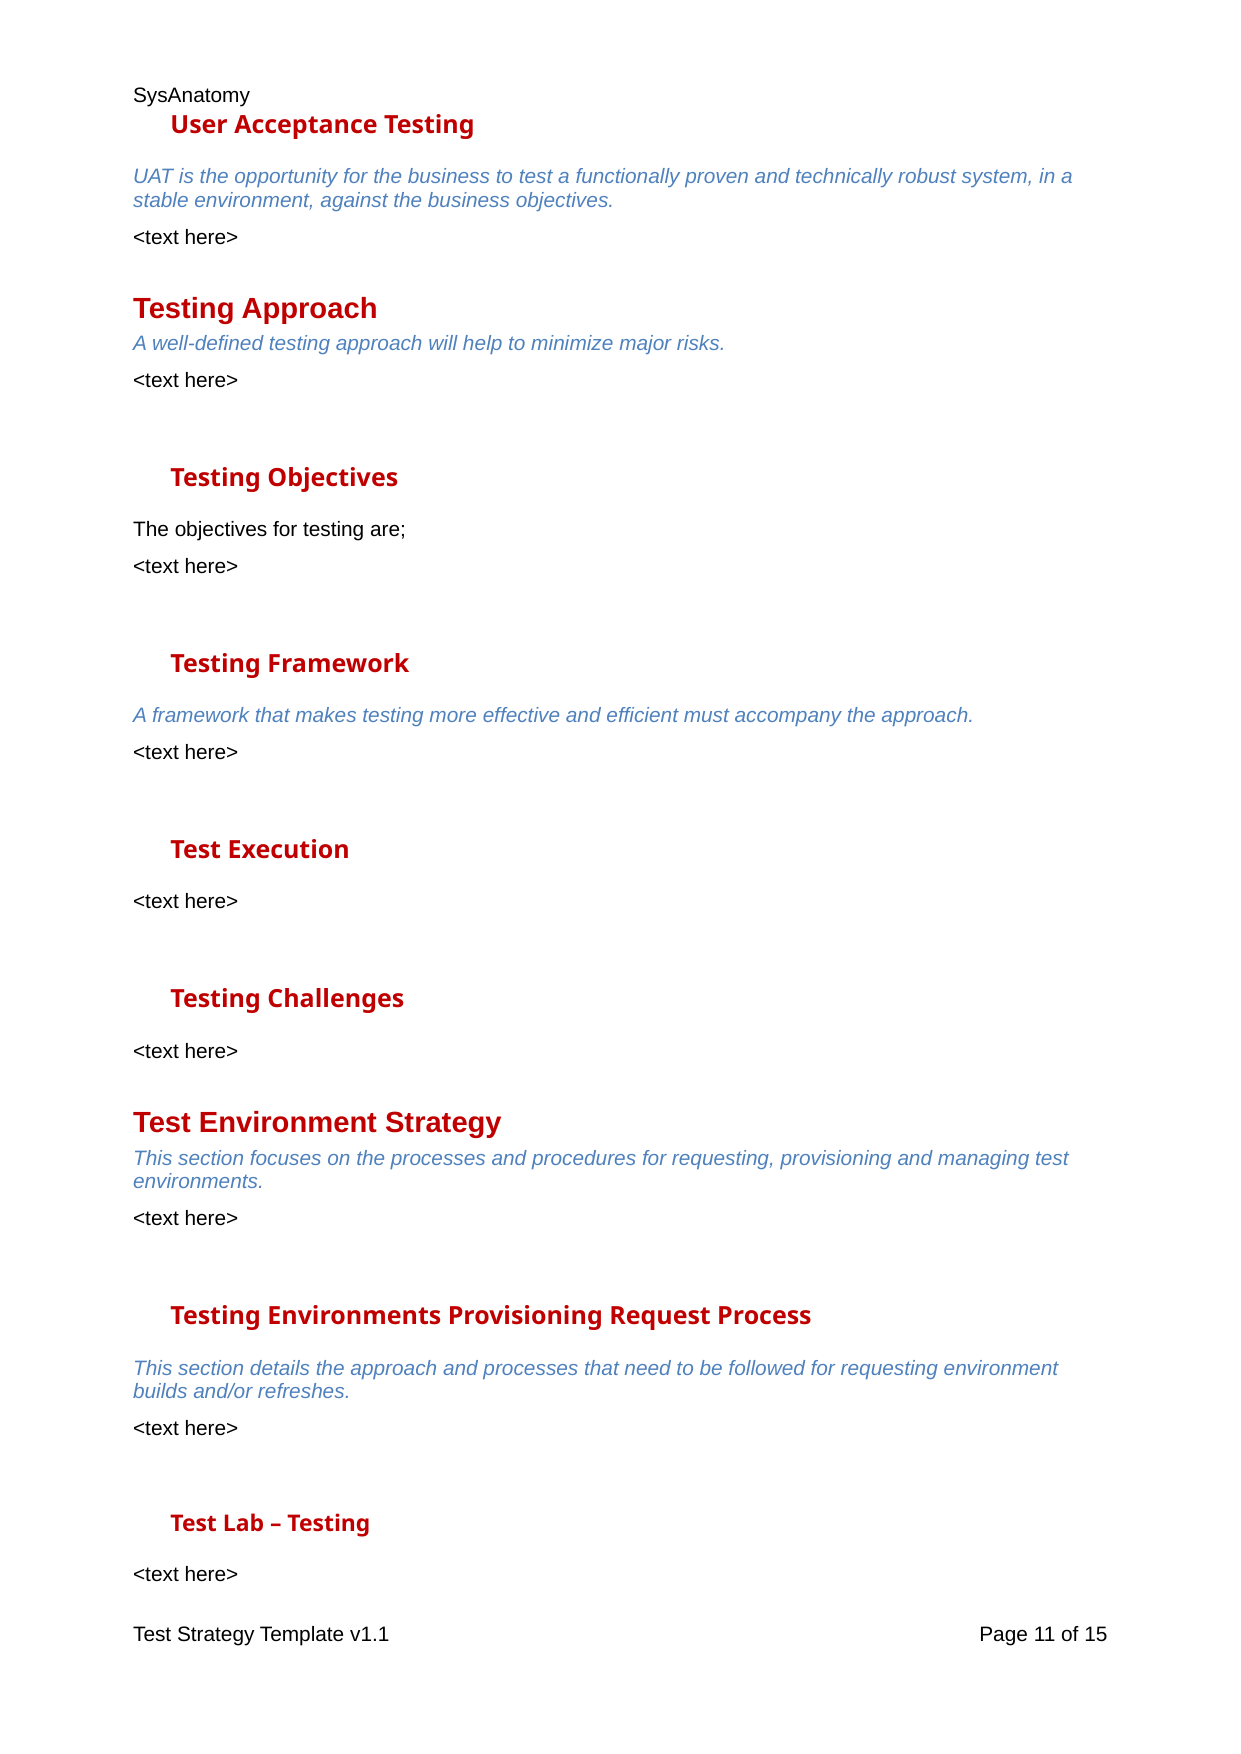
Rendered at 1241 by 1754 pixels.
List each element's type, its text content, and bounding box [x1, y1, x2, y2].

text <text here> [133, 1039, 1107, 1063]
subtitle User Acceptance Testing [170, 106, 1107, 140]
text <text here> [133, 554, 1107, 578]
subtitle Test Lab – Testing [170, 1507, 1107, 1539]
subtitle Testing Environments Provisioning Request Process [170, 1297, 1107, 1331]
text A framework that makes testing more effective and efficient must accompany the approach. [133, 703, 1107, 727]
text The objectives for testing are; [133, 517, 1107, 541]
text <text here> [133, 225, 1107, 249]
subtitle Testing Framework [170, 645, 1107, 679]
text This section details the approach and processes that need to be followed for requesting environment builds and/or refreshes. [133, 1355, 1107, 1403]
text <text here> [133, 1562, 1107, 1586]
text <text here> [133, 740, 1107, 764]
subtitle Testing Objectives [170, 459, 1107, 493]
text A well-defined testing approach will help to minimize major risks. [133, 331, 1107, 355]
subtitle Test Execution [170, 831, 1107, 865]
text <text here> [133, 889, 1107, 913]
text <text here> [133, 368, 1107, 392]
text This section focuses on the processes and procedures for requesting, provisioning and managing test environments. [133, 1145, 1107, 1193]
text <text here> [133, 1416, 1107, 1440]
text UAT is the opportunity for the business to test a functionally proven and technically robust system, in a stable environment, against the business objectives. [133, 164, 1107, 212]
subtitle Testing Challenges [170, 981, 1107, 1015]
subtitle Test Environment Strategy [133, 1106, 1107, 1139]
text <text here> [133, 1206, 1107, 1230]
subtitle Testing Approach [133, 291, 1107, 325]
